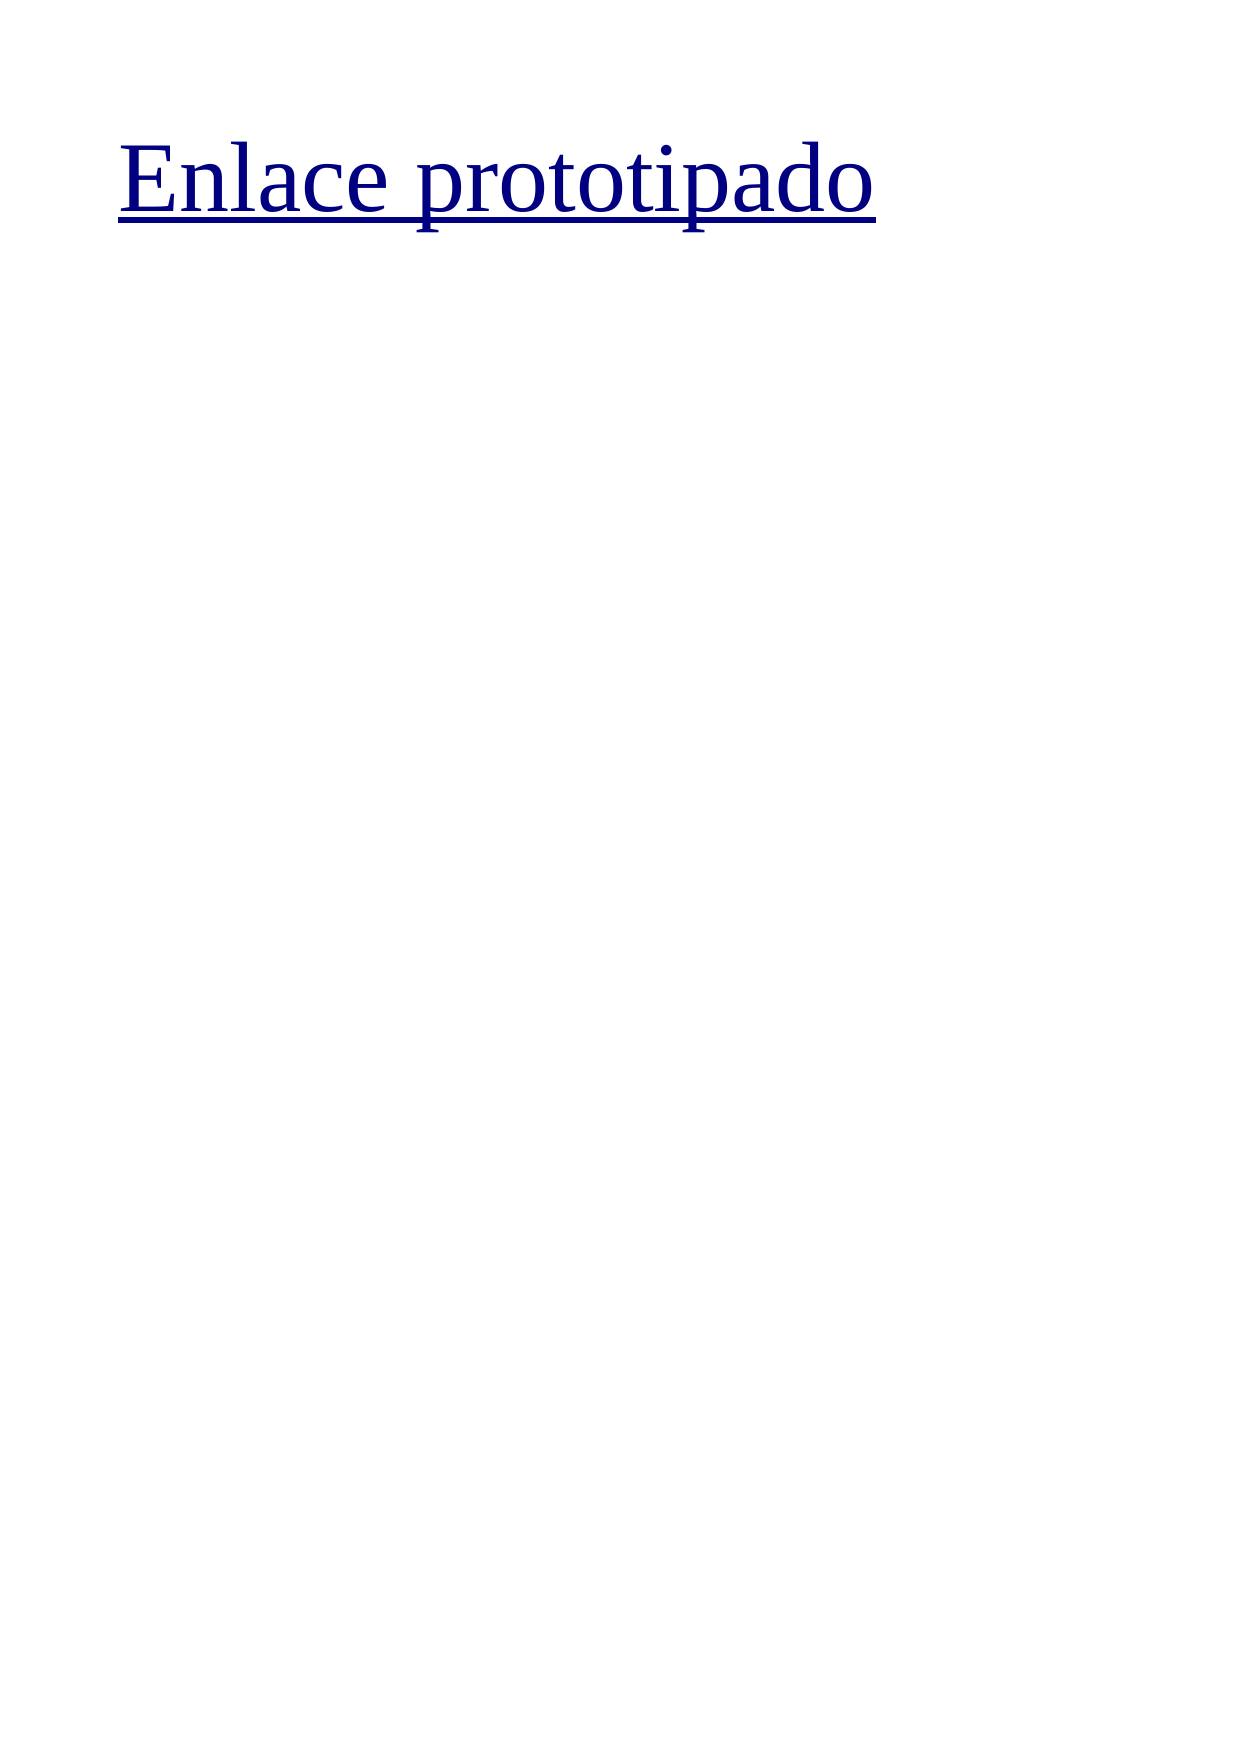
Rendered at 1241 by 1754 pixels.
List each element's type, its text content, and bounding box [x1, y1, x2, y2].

text Enlace prototipado [118, 118, 1122, 233]
